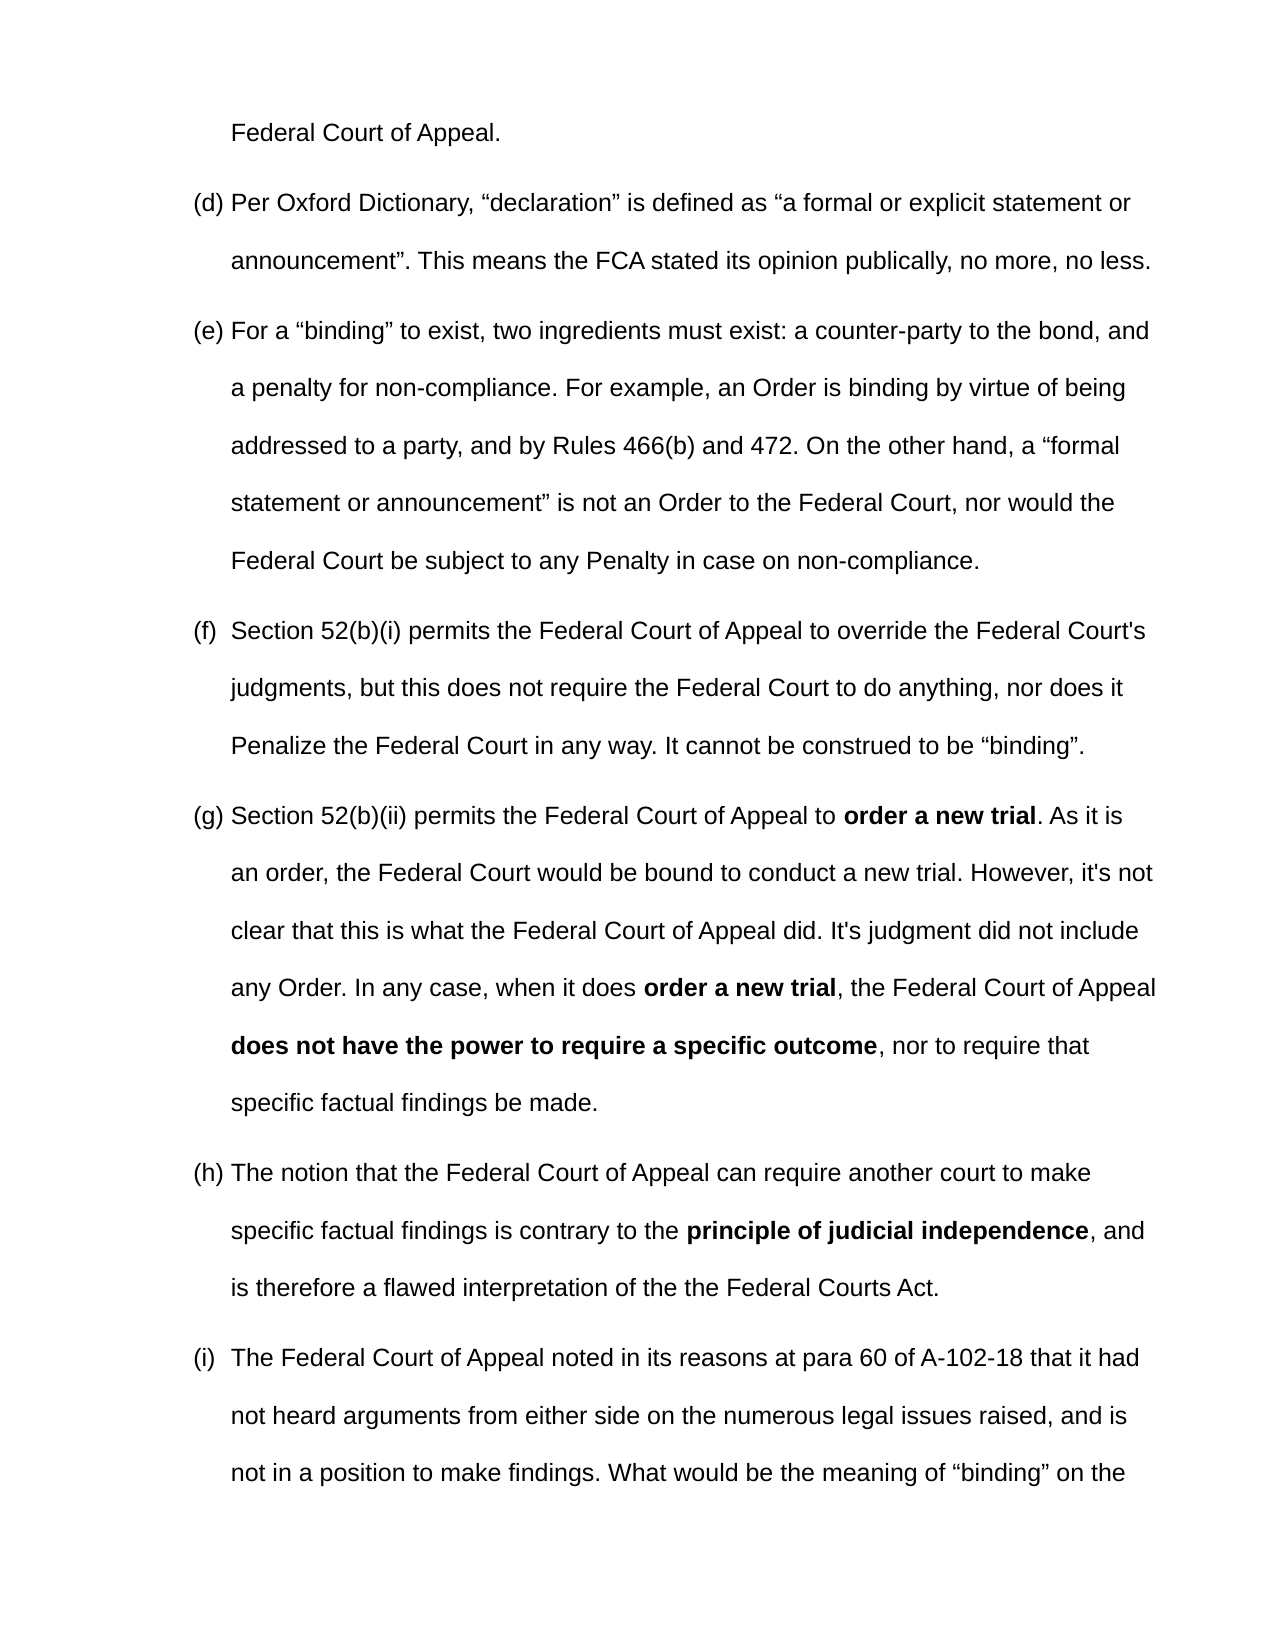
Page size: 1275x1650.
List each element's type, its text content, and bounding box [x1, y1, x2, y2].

list Section 52(b)(i) permits the Federal Court of Appeal to override the Federal Court's judgments, but this does not require the Federal Court to do anything, nor does it Penalize the Federal Court in any way. It cannot be construed to be “binding”. [193, 616, 1157, 759]
list Federal Court of Appeal. [193, 118, 1157, 147]
list Section 52(b)(ii) permits the Federal Court of Appeal to order a new trial. As it is an order, the Federal Court would be bound to conduct a new trial. However, it's not clear that this is what the Federal Court of Appeal did. It's judgment did not include any Order. In any case, when it does order a new trial, the Federal Court of Appeal does not have the power to require a specific outcome, nor to require that specific factual findings be made. [193, 801, 1157, 1117]
list The notion that the Federal Court of Appeal can require another court to make specific factual findings is contrary to the principle of judicial independence, and is therefore a flawed interpretation of the the Federal Courts Act. [193, 1158, 1157, 1302]
list For a “binding” to exist, two ingredients must exist: a counter-party to the bond, and a penalty for non-compliance. For example, an Order is binding by virtue of being addressed to a party, and by Rules 466(b) and 472. On the other hand, a “formal statement or announcement” is not an Order to the Federal Court, nor would the Federal Court be subject to any Penalty in case on non-compliance. [193, 316, 1157, 574]
list Per Oxford Dictionary, “declaration” is defined as “a formal or explicit statement or announcement”. This means the FCA stated its opinion publically, no more, no less. [193, 188, 1157, 274]
list The Federal Court of Appeal noted in its reasons at para 60 of A-102-18 that it had not heard arguments from either side on the numerous legal issues raised, and is not in a position to make findings. What would be the meaning of “binding” on the [193, 1343, 1157, 1487]
